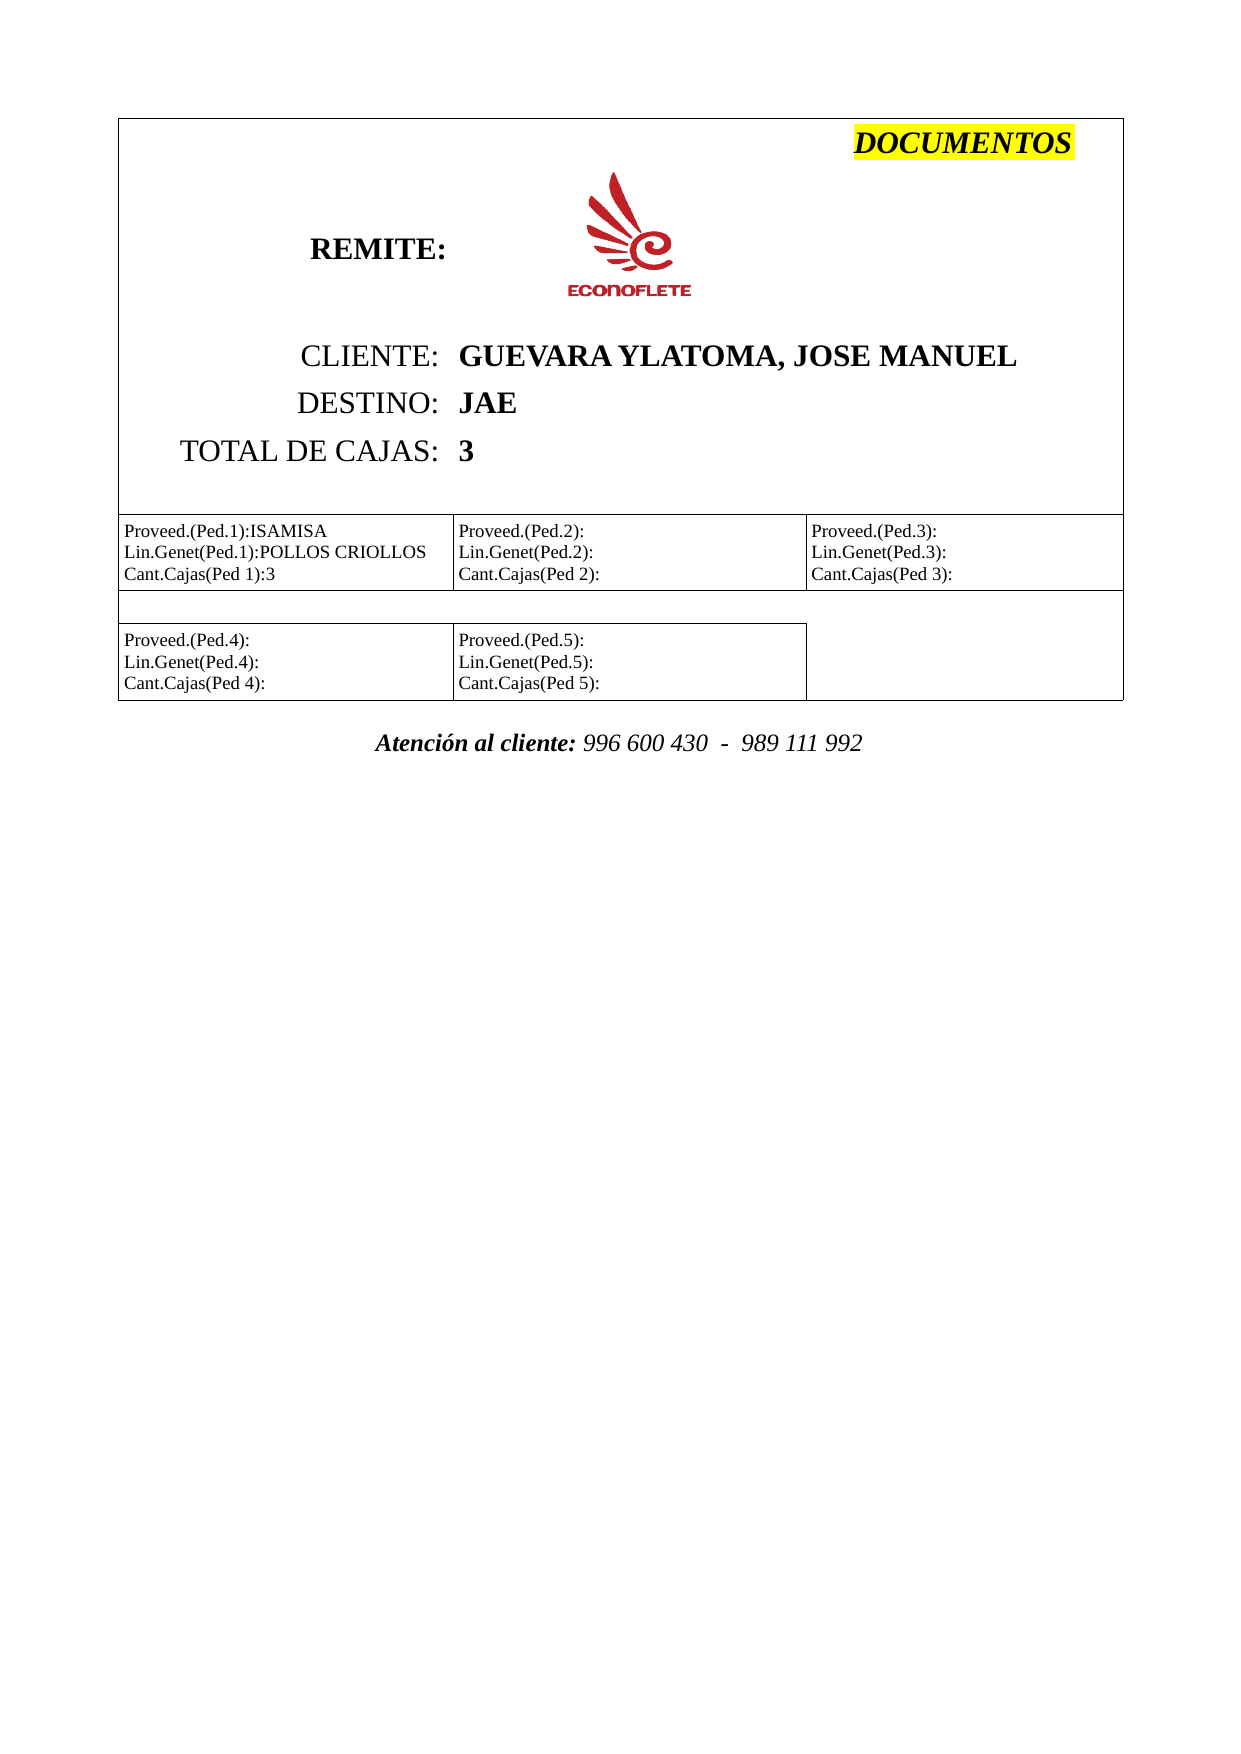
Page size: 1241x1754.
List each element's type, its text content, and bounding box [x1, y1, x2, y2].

table_cell [806, 166, 1123, 332]
table_cell [806, 474, 1123, 514]
table_cell [806, 379, 1123, 426]
table_cell [806, 591, 1123, 623]
table_cell [807, 623, 1123, 699]
text Atención al cliente: 996 600 430 - 989 111 992 [118, 728, 1122, 757]
table_header DOCUMENTOS [806, 119, 1123, 166]
table_cell [453, 474, 806, 514]
picture [552, 171, 707, 297]
table_header [119, 119, 453, 166]
table_cell [119, 591, 453, 623]
table_cell GUEVARA YLATOMA, JOSE MANUEL [453, 332, 1123, 379]
table_header [453, 119, 806, 166]
table_cell [453, 591, 806, 623]
table_cell Proveed.(Ped.3): Lin.Genet(Ped.3): Cant.Cajas(Ped 3): [807, 515, 1123, 590]
table_cell CLIENTE: [119, 332, 453, 379]
table_cell [453, 166, 806, 332]
table_cell Proveed.(Ped.2): Lin.Genet(Ped.2): Cant.Cajas(Ped 2): [454, 515, 806, 590]
table_cell Proveed.(Ped.4): Lin.Genet(Ped.4): Cant.Cajas(Ped 4): [119, 624, 453, 699]
table_cell REMITE: [119, 166, 453, 332]
table_cell TOTAL DE CAJAS: [119, 426, 453, 474]
table_cell DESTINO: [119, 379, 453, 426]
table_cell [119, 474, 453, 514]
table_cell Proveed.(Ped.1):ISAMISA Lin.Genet(Ped.1):POLLOS CRIOLLOS Cant.Cajas(Ped 1):3 [119, 515, 453, 590]
table_cell Proveed.(Ped.5): Lin.Genet(Ped.5): Cant.Cajas(Ped 5): [454, 624, 806, 699]
table_cell 3 [453, 426, 1123, 474]
table_cell JAE [453, 379, 806, 426]
